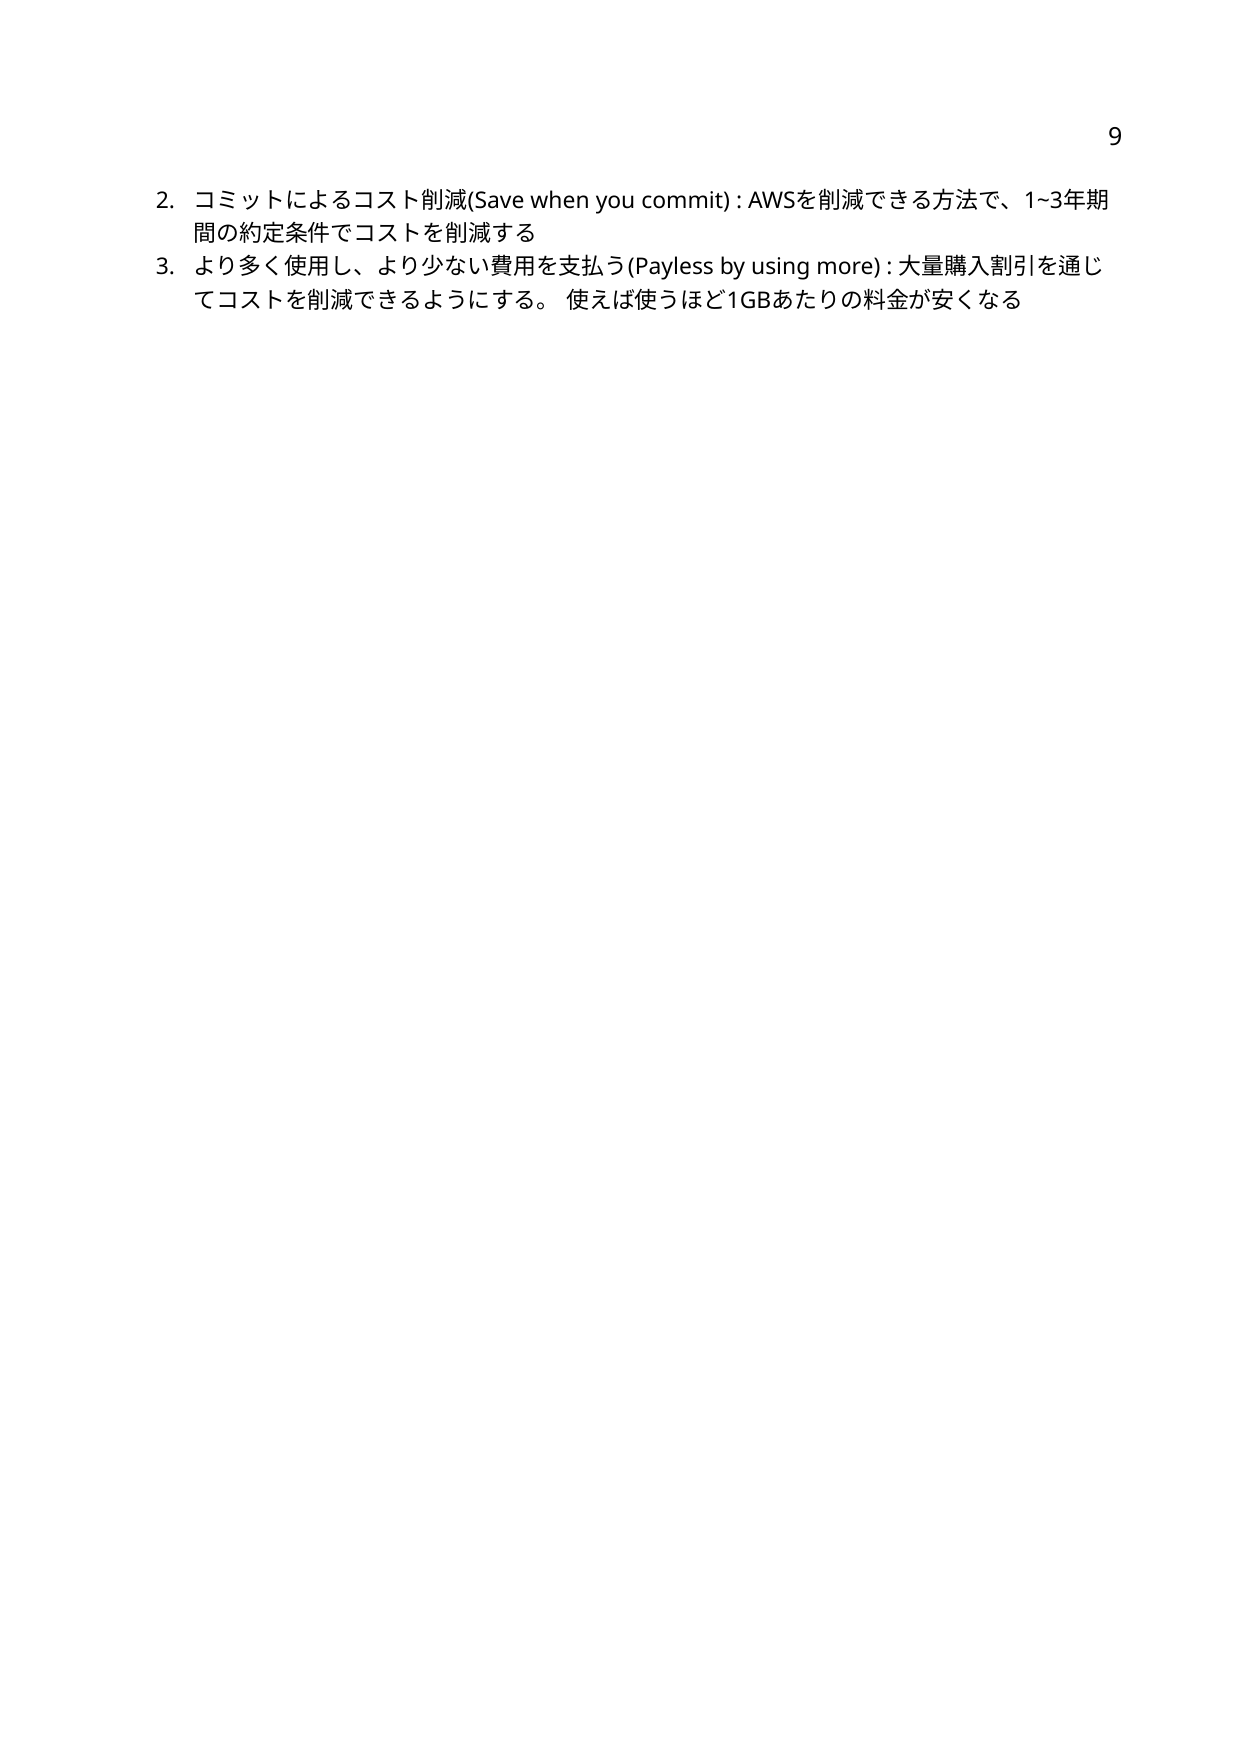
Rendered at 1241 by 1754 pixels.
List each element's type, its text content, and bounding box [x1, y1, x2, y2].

list コミットによるコスト削減(Save when you commit) : AWSを削減できる方法で、1~3年期間の約定条件でコストを削減する [156, 182, 1122, 248]
list より多く使用し、より少ない費用を支払う(Payless by using more) : 大量購入割引を通じてコストを削減できるようにする。 使えば使うほど1GBあたりの料金が安くなる [156, 248, 1122, 315]
